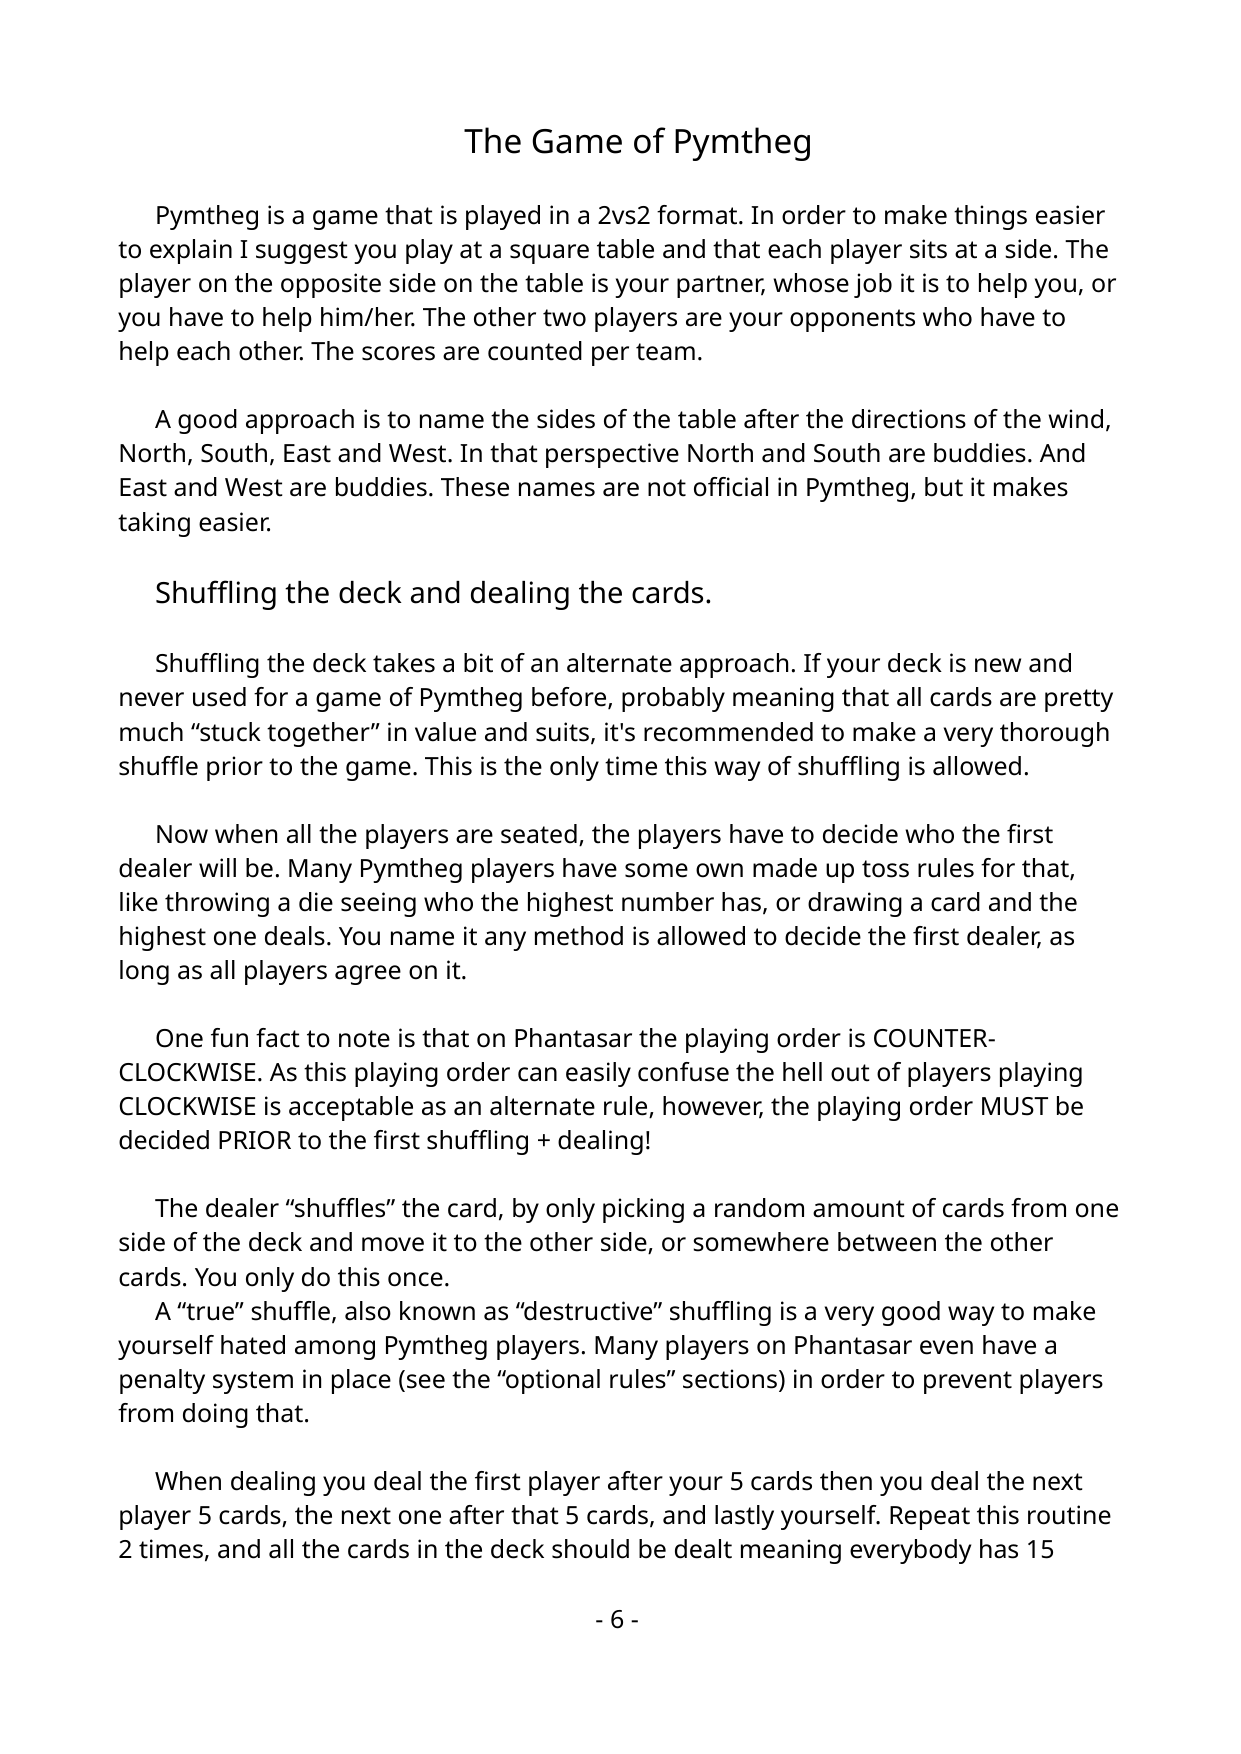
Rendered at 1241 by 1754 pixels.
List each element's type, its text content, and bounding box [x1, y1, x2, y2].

text The Game of Pymtheg [118, 118, 1122, 163]
text One fun fact to note is that on Phantasar the playing order is COUNTER-CLOCKWISE. As this playing order can easily confuse the hell out of players playing CLOCKWISE is acceptable as an alternate rule, however, the playing order MUST be decided PRIOR to the first shuffling + dealing! [118, 1021, 1122, 1157]
text A “true” shuffle, also known as “destructive” shuffling is a very good way to make yourself hated among Pymtheg players. Many players on Phantasar even have a penalty system in place (see the “optional rules” sections) in order to prevent players from doing that. [118, 1293, 1122, 1429]
text When dealing you deal the first player after your 5 cards then you deal the next player 5 cards, the next one after that 5 cards, and lastly yourself. Repeat this routine 2 times, and all the cards in the deck should be dealt meaning everybody has 15 [118, 1463, 1122, 1566]
text Now when all the players are seated, the players have to decide who the first dealer will be. Many Pymtheg players have some own made up toss rules for that, like throwing a die seeing who the highest number has, or drawing a card and the highest one deals. You name it any method is allowed to decide the first dealer, as long as all players agree on it. [118, 816, 1122, 987]
text A good approach is to name the sides of the table after the directions of the wind, North, South, East and West. In that perspective North and South are buddies. And East and West are buddies. These names are not official in Pymtheg, but it makes taking easier. [118, 402, 1122, 538]
text Shuffling the deck and dealing the cards. [118, 572, 1122, 612]
text The dealer “shuffles” the card, by only picking a random amount of cards from one side of the deck and move it to the other side, or somewhere between the other cards. You only do this once. [118, 1191, 1122, 1293]
text Pymtheg is a game that is played in a 2vs2 format. In order to make things easier to explain I suggest you play at a square table and that each player sits at a side. The player on the opposite side on the table is your partner, whose job it is to help you, or you have to help him/her. The other two players are your opponents who have to help each other. The scores are counted per team. [118, 198, 1122, 368]
text Shuffling the deck takes a bit of an alternate approach. If your deck is new and never used for a game of Pymtheg before, probably meaning that all cards are pretty much “stuck together” in value and suits, it's recommended to make a very thorough shuffle prior to the game. This is the only time this way of shuffling is allowed. [118, 646, 1122, 782]
